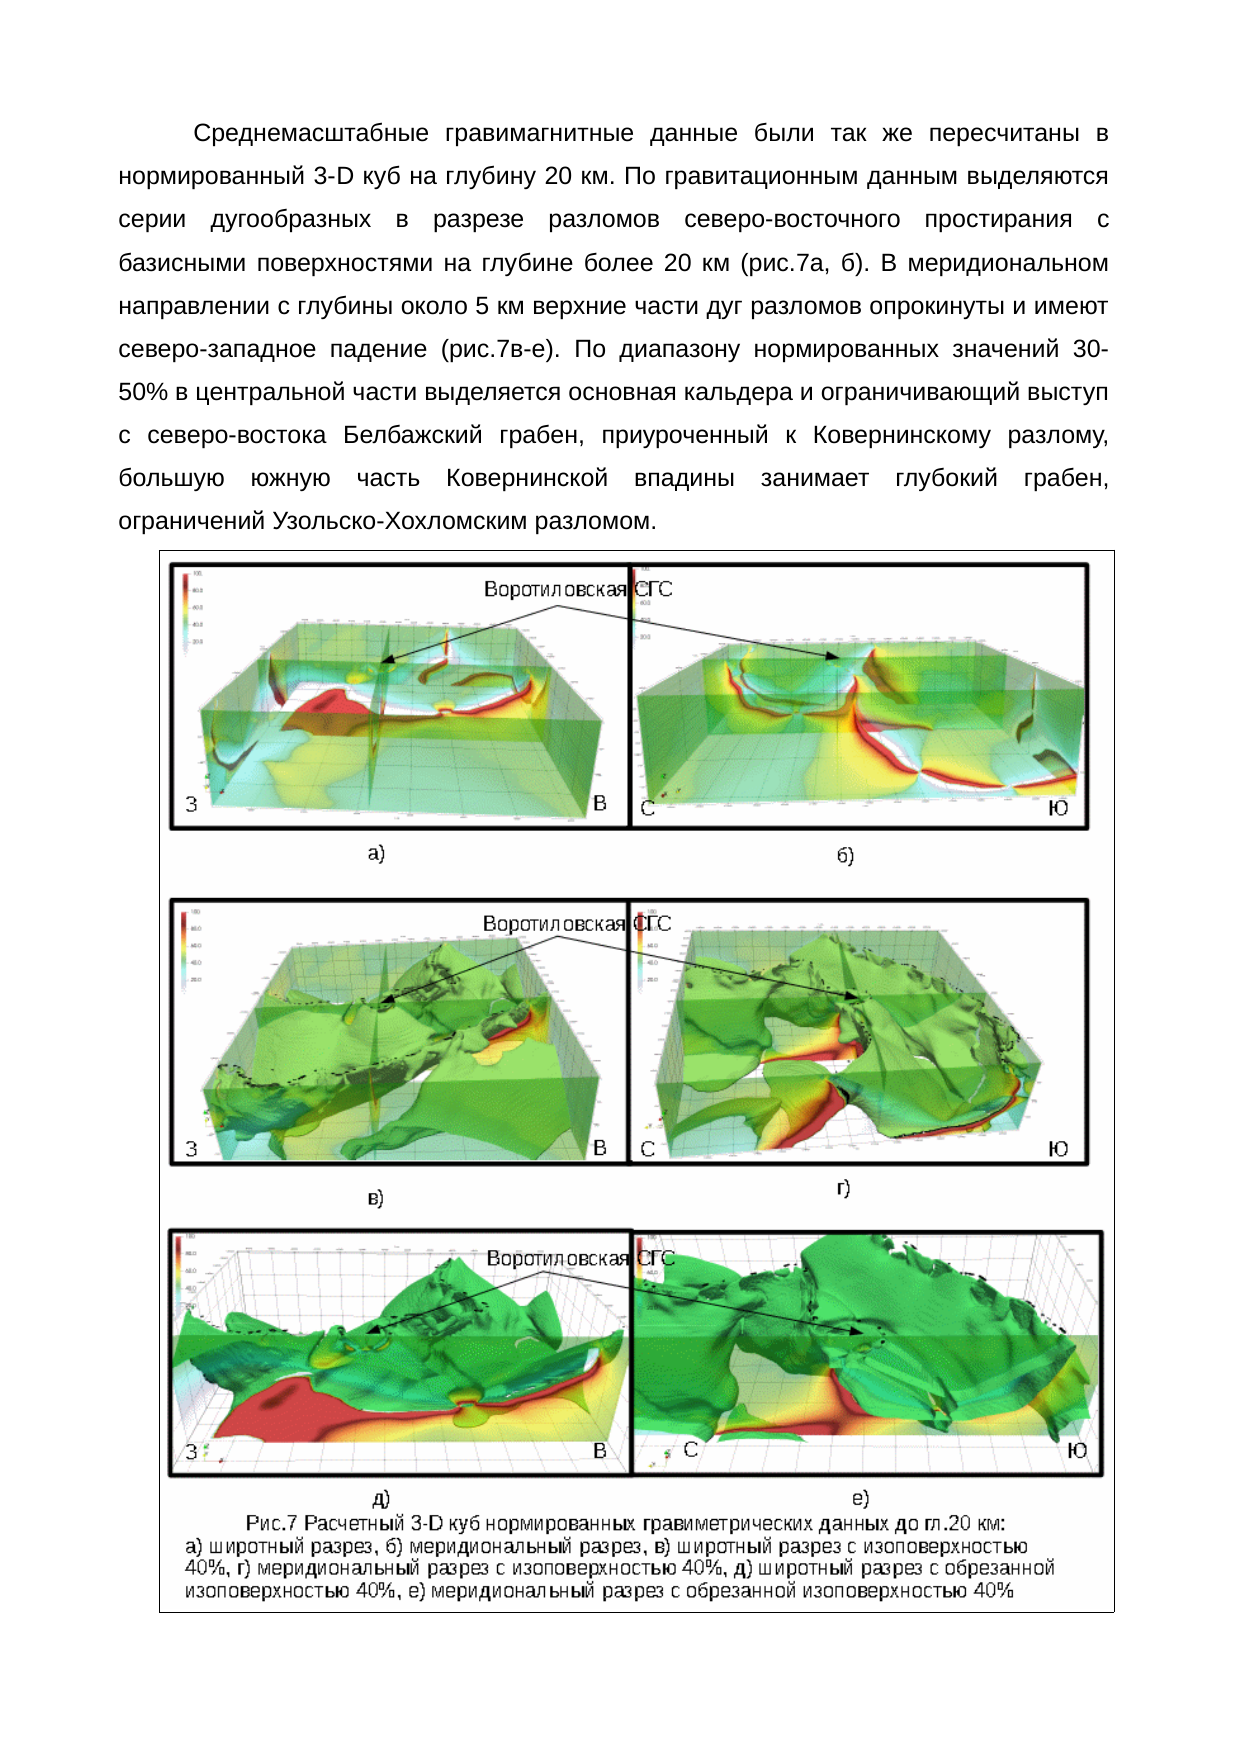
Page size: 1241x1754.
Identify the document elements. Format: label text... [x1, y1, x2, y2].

picture [161, 552, 1112, 1609]
text Среднемасштабные гравимагнитные данные были так же пересчитаны в нормированный 3-D куб на глубину 20 км. По гравитационным данным выделяются серии дугообразных в разрезе разломов северо-восточного простирания с базисными поверхностями на глубине более 20 км (рис.7а, б). В меридиональном направлении с глубины около 5 км верхние части дуг разломов опрокинуты и имеют северо-западное падение (рис.7в-е). По диапазону нормированных значений 30-50% в центральной части выделяется основная кальдера и ограничивающий выступ с северо-востока Белбажский грабен, приуроченный к Ковернинскому разлому, большую южную часть Ковернинской впадины занимает глубокий грабен, ограничений Узольско-Хохломским разломом. [118, 118, 1110, 535]
